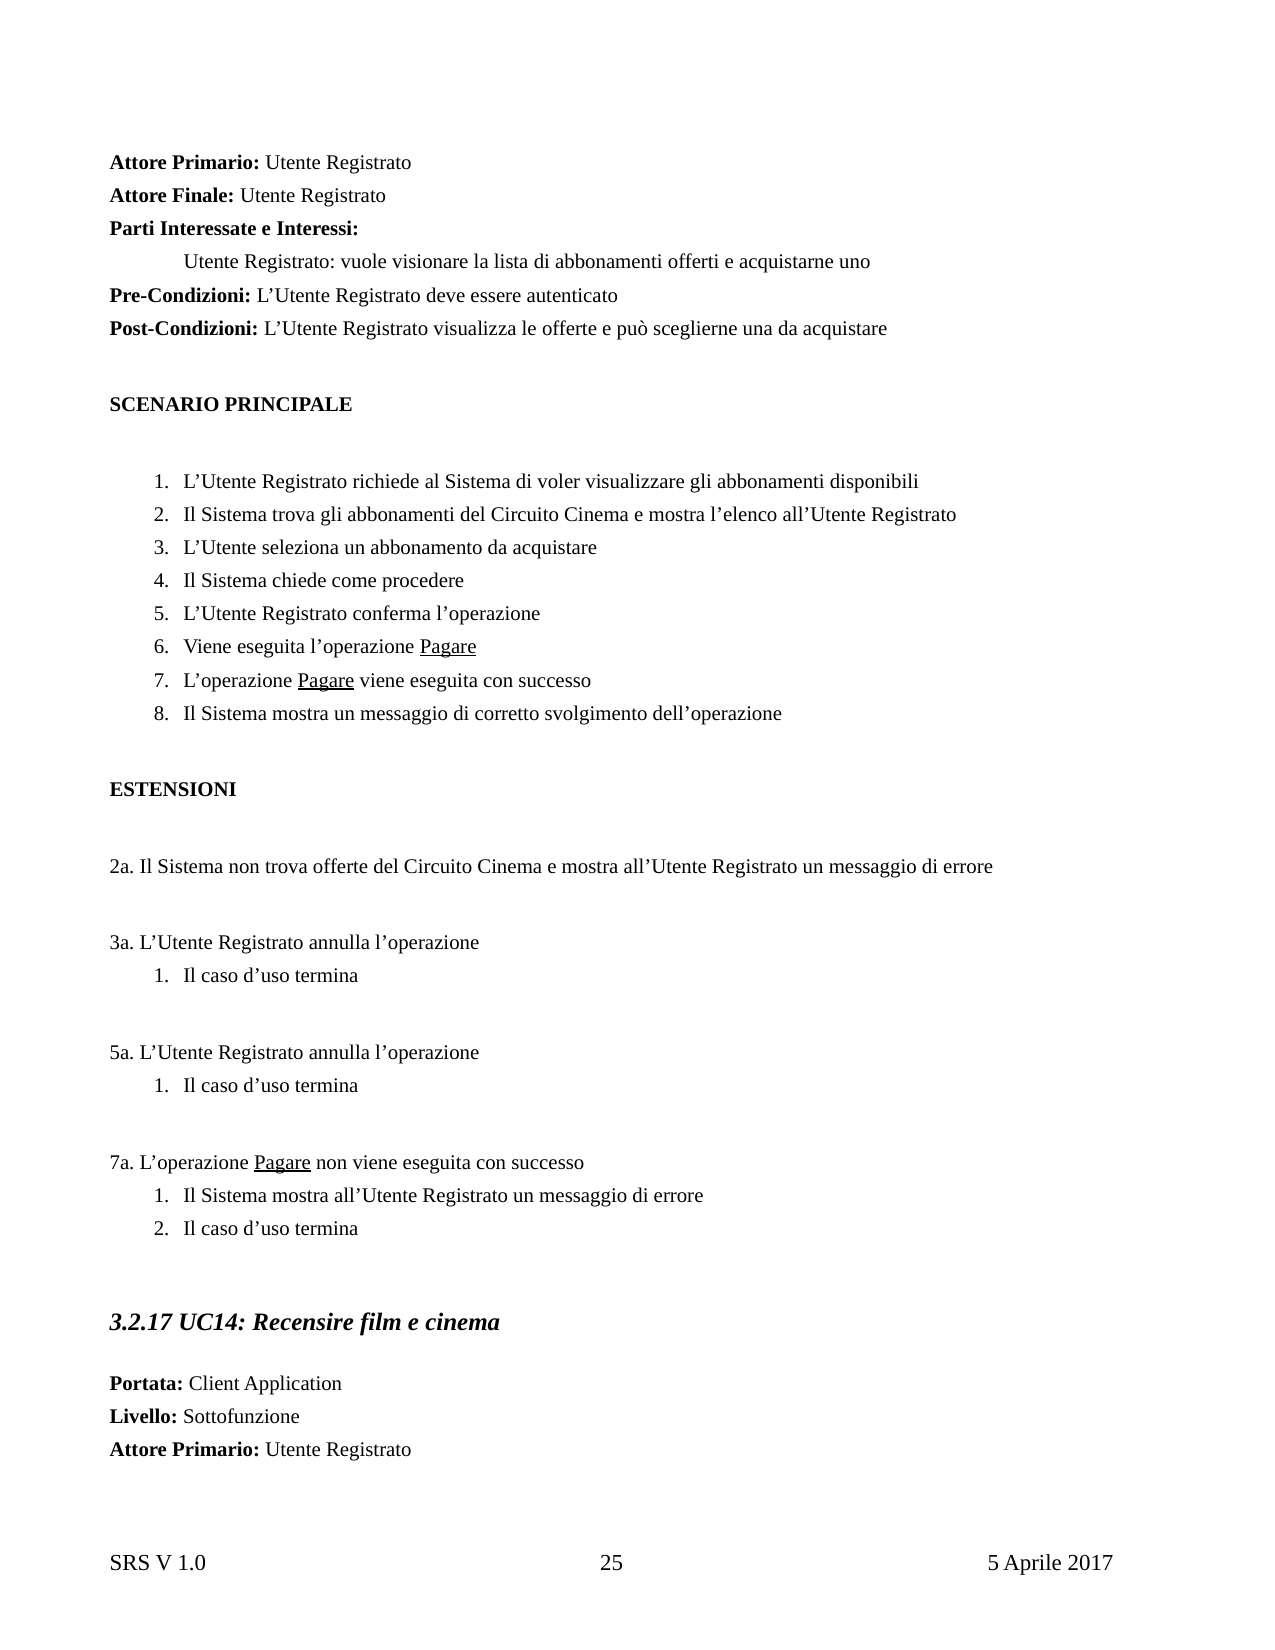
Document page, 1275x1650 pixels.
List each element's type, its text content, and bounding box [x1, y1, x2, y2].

text Attore Primario: Utente Registrato [109, 150, 1162, 174]
text Attore Primario: Utente Registrato [109, 1437, 1162, 1461]
text Pre-Condizioni: L’Utente Registrato deve essere autenticato [109, 282, 1162, 307]
list L’operazione Pagare viene eseguita con successo [153, 667, 1162, 692]
text 2a. Il Sistema non trova offerte del Circuito Cinema e mostra all’Utente Registrato un messaggio di errore [109, 854, 1162, 878]
text Livello: Sottofunzione [109, 1404, 1162, 1428]
text SCENARIO PRINCIPALE [109, 392, 1162, 416]
list L’Utente seleziona un abbonamento da acquistare [153, 535, 1162, 559]
text Parti Interessate e Interessi: [109, 216, 1162, 240]
list Il Sistema chiede come procedere [153, 568, 1162, 592]
list L’Utente Registrato conferma l’operazione [153, 601, 1162, 625]
list Il caso d’uso termina [153, 1216, 1162, 1240]
subtitle 3.2.17 UC14: Recensire film e cinema [109, 1307, 1162, 1336]
list Il Sistema trova gli abbonamenti del Circuito Cinema e mostra l’elenco all’Utente Registrato [153, 502, 1162, 526]
text Attore Finale: Utente Registrato [109, 183, 1162, 207]
text 5a. L’Utente Registrato annulla l’operazione [109, 1040, 1162, 1064]
list Il caso d’uso termina [153, 1073, 1162, 1097]
text Post-Condizioni: L’Utente Registrato visualizza le offerte e può sceglierne una da acquistare [109, 316, 1162, 340]
list Viene eseguita l’operazione Pagare [153, 634, 1162, 658]
text 3a. L’Utente Registrato annulla l’operazione [109, 930, 1162, 954]
text Utente Registrato: vuole visionare la lista di abbonamenti offerti e acquistarne uno [109, 249, 1162, 273]
list Il caso d’uso termina [153, 963, 1162, 987]
list Il Sistema mostra all’Utente Registrato un messaggio di errore [153, 1183, 1162, 1207]
text 7a. L’operazione Pagare non viene eseguita con successo [109, 1150, 1162, 1174]
list Il Sistema mostra un messaggio di corretto svolgimento dell’operazione [153, 701, 1162, 725]
text ESTENSIONI [109, 777, 1162, 801]
text Portata: Client Application [109, 1371, 1162, 1395]
list L’Utente Registrato richiede al Sistema di voler visualizzare gli abbonamenti disponibili [153, 469, 1162, 493]
